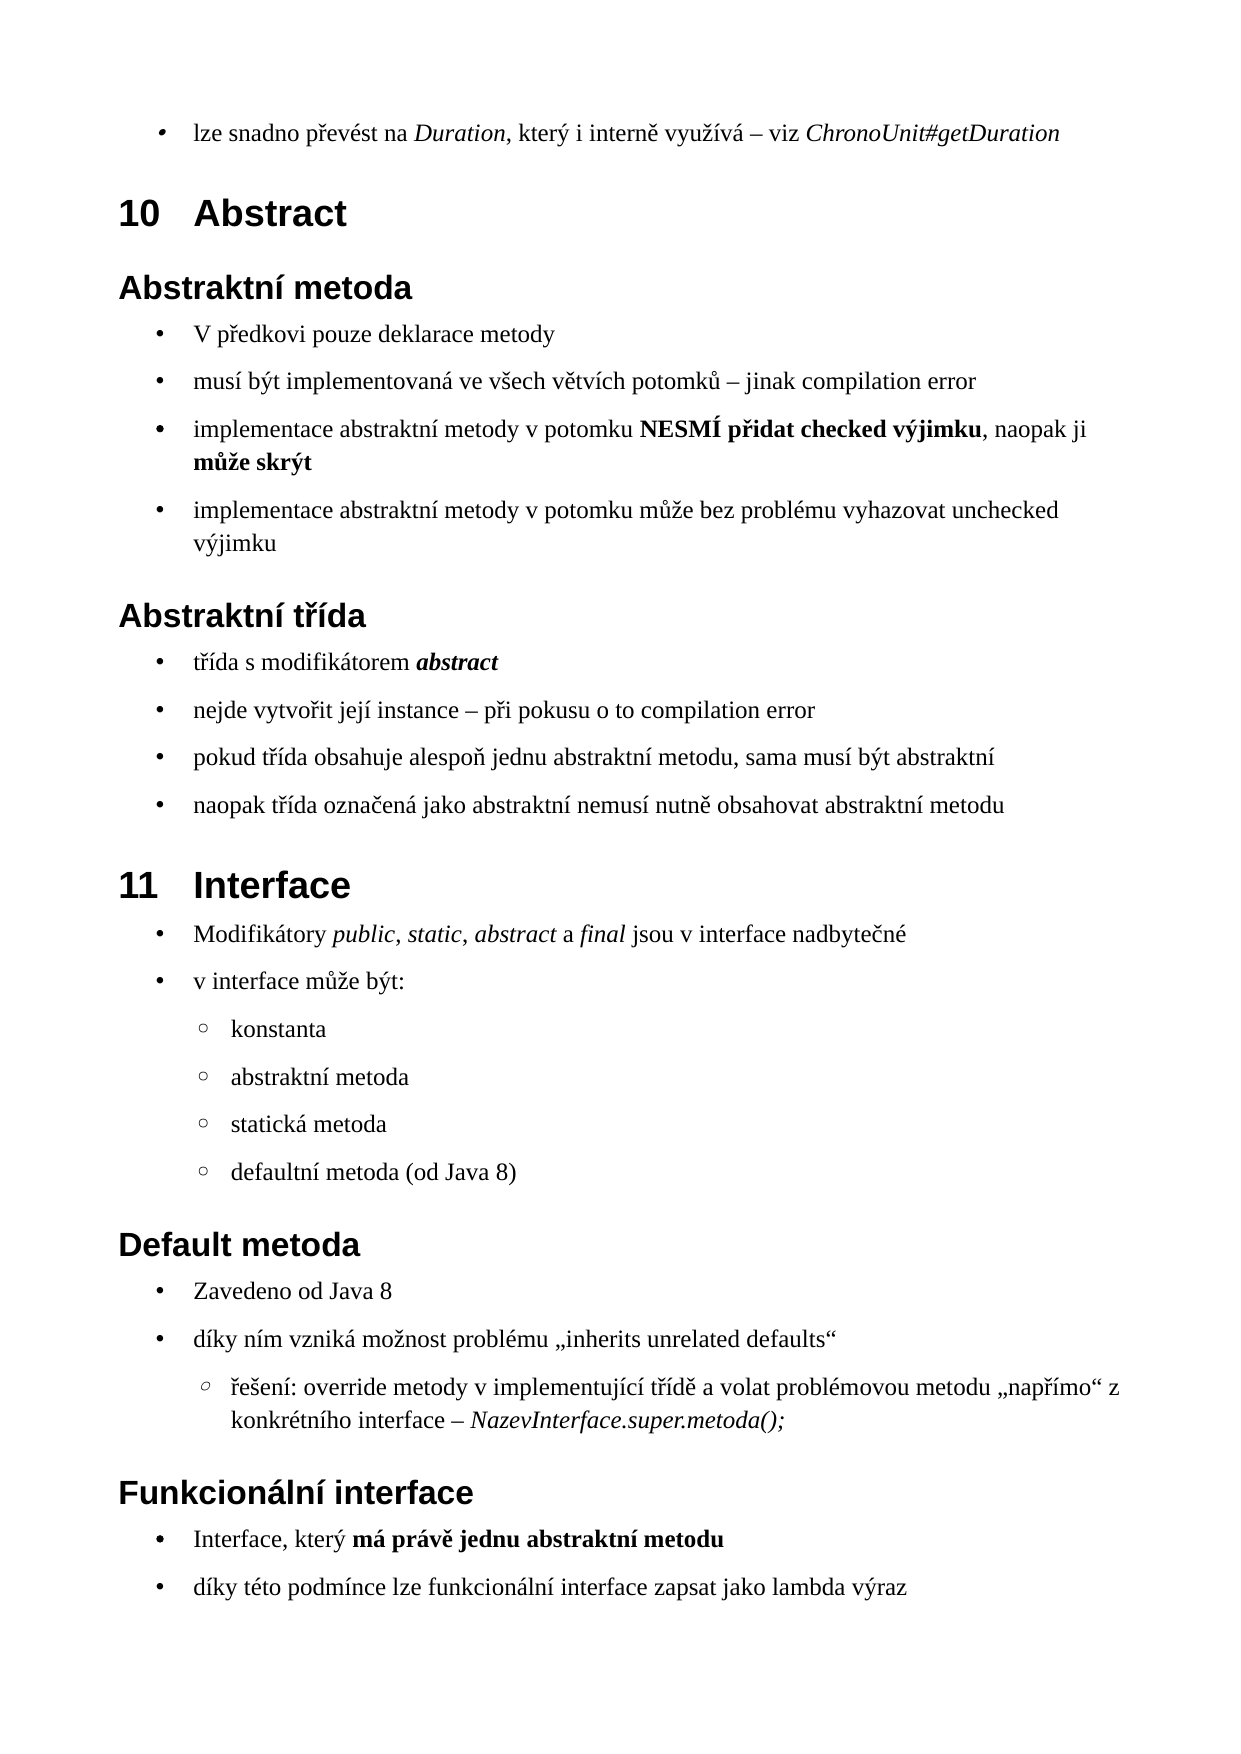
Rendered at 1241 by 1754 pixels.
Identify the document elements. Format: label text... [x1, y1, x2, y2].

list nejde vytvořit její instance – při pokusu o to compilation error [156, 695, 1122, 724]
list defaultní metoda (od Java 8) [193, 1157, 1122, 1186]
list musí být implementovaná ve všech větvích potomků – jinak compilation error [156, 366, 1122, 395]
subtitle Funkcionální interface [118, 1473, 1122, 1512]
list díky ním vzniká možnost problému „inherits unrelated defaults“ [156, 1324, 1122, 1353]
list v interface může být: [156, 966, 1122, 995]
list pokud třída obsahuje alespoň jednu abstraktní metodu, sama musí být abstraktní [156, 742, 1122, 771]
list konstanta [193, 1014, 1122, 1043]
list V předkovi pouze deklarace metody [156, 319, 1122, 348]
subtitle Interface [118, 863, 1122, 906]
list Modifikátory public, static, abstract a final jsou v interface nadbytečné [156, 919, 1122, 948]
subtitle Abstraktní metoda [118, 268, 1122, 306]
list díky této podmínce lze funkcionální interface zapsat jako lambda výraz [156, 1572, 1122, 1601]
list implementace abstraktní metody v potomku může bez problému vyhazovat unchecked výjimku [156, 495, 1122, 556]
list statická metoda [193, 1109, 1122, 1138]
subtitle Default metoda [118, 1225, 1122, 1264]
list naopak třída označená jako abstraktní nemusí nutně obsahovat abstraktní metodu [156, 790, 1122, 819]
list lze snadno převést na Duration, který i interně využívá – viz ChronoUnit#getDuration [156, 118, 1122, 147]
subtitle Abstraktní třída [118, 596, 1122, 635]
list Interface, který má právě jednu abstraktní metodu [156, 1524, 1122, 1553]
list abstraktní metoda [193, 1062, 1122, 1090]
list implementace abstraktní metody v potomku NESMÍ přidat checked výjimku, naopak ji může skrýt [156, 414, 1122, 476]
subtitle Abstract [118, 191, 1122, 234]
list Zavedeno od Java 8 [156, 1276, 1122, 1305]
list řešení: override metody v implementující třídě a volat problémovou metodu „napřímo“ z konkrétního interface – NazevInterface.super.metoda(); [193, 1372, 1122, 1433]
list třída s modifikátorem abstract [156, 647, 1122, 676]
